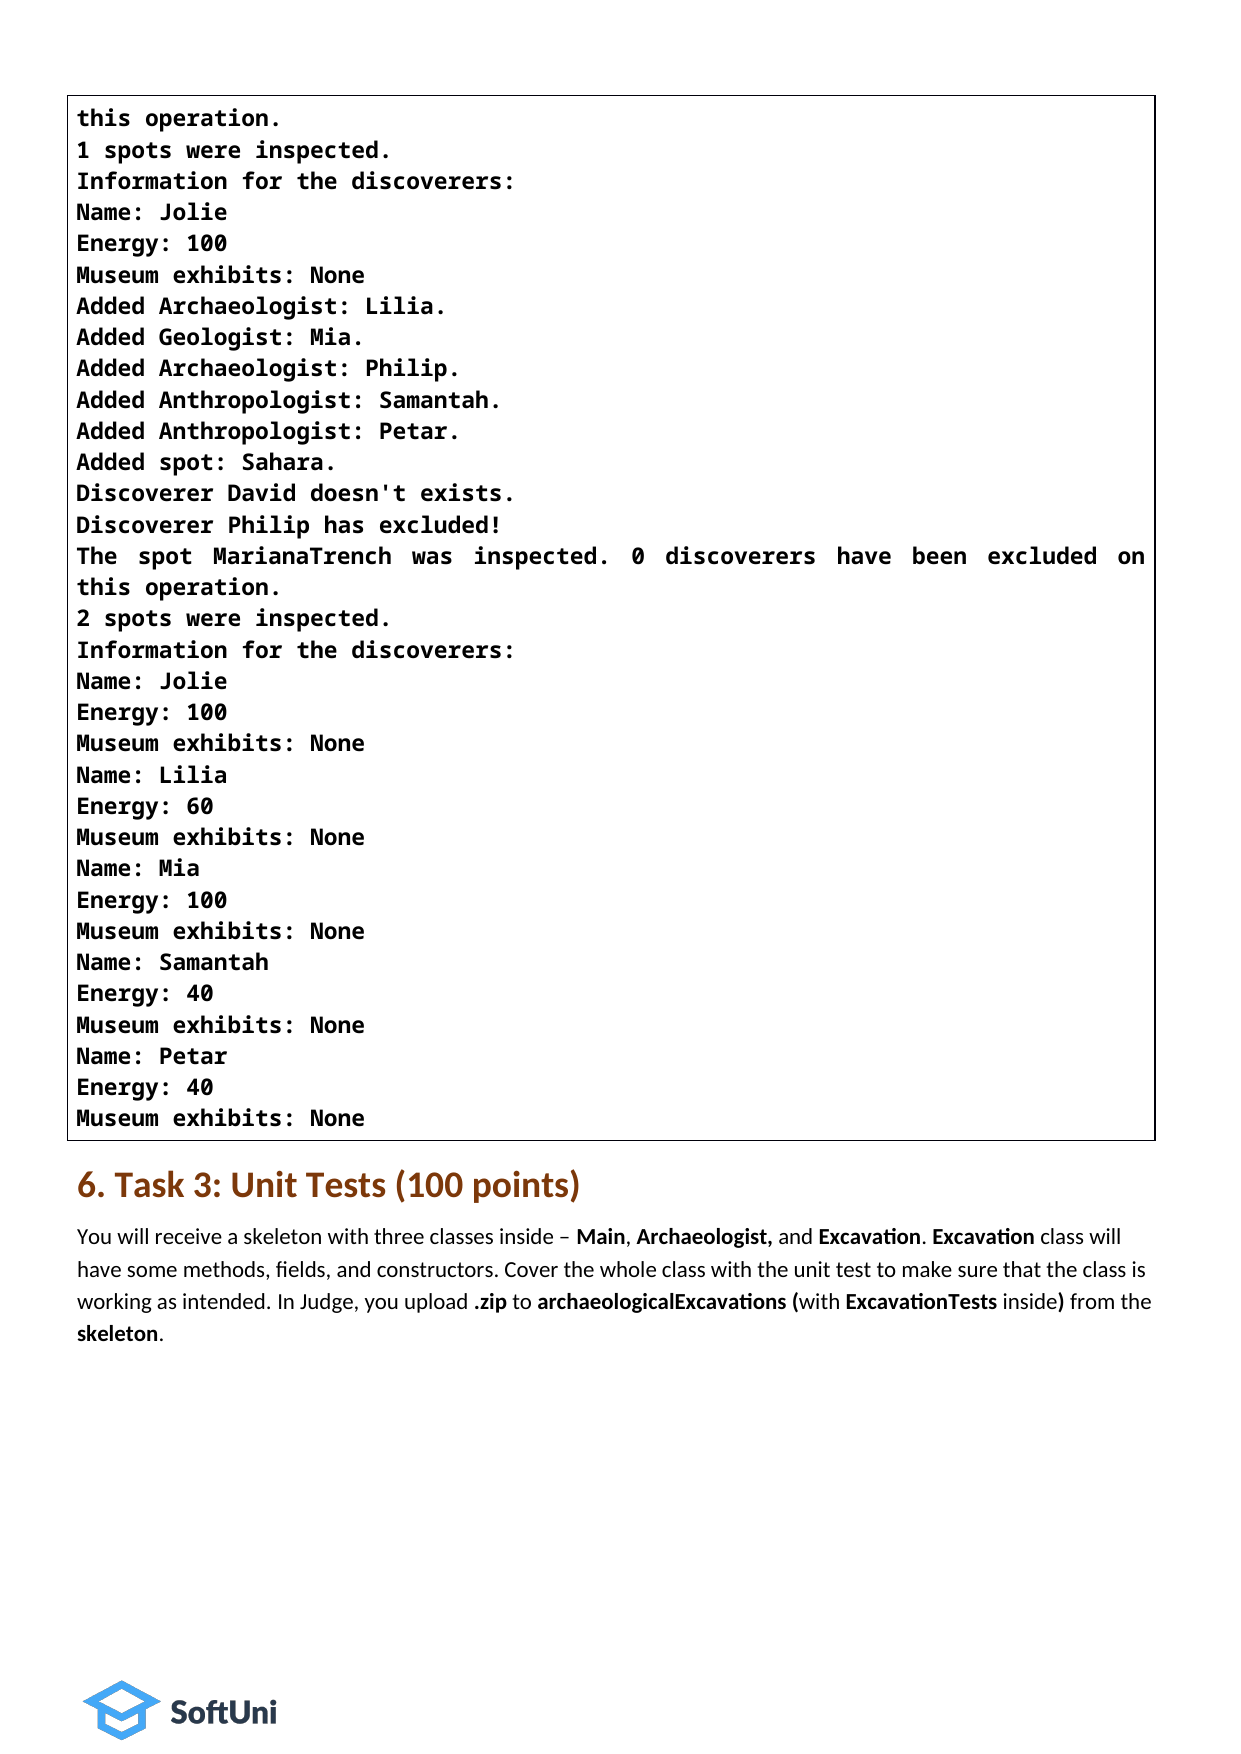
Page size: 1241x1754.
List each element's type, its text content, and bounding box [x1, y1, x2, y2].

subtitle Task 3: Unit Tests (100 points) [77, 1161, 1163, 1207]
picture [76, 1674, 283, 1746]
text You will receive a skeleton with three classes inside – Main, Archaeologist, and Excavation. Excavation class will have some methods, fields, and constructors. Cover the whole class with the unit test to make sure that the class is working as intended. In Judge, you upload .zip to archaeologicalExcavations (with ExcavationTests inside) from the skeleton. [77, 1222, 1163, 1347]
table_cell this operation. 1 spots were inspected. Information for the discoverers: Name: Jolie Energy: 100 Museum exhibits: None Added Archaeologist: Lilia. Added Geologist: Mia. Added Archaeologist: Philip. Added Anthropologist: Samantah. Added Anthropologist: Petar. Added spot: Sahara. Discoverer David doesn't exists. Discoverer Philip has excluded! The spot MarianaTrench was inspected. 0 discoverers have been excluded on this operation. 2 spots were inspected. Information for the discoverers: Name: Jolie Energy: 100 Museum exhibits: None Name: Lilia Energy: 60 Museum exhibits: None Name: Mia Energy: 100 Museum exhibits: None Name: Samantah Energy: 40 Museum exhibits: None Name: Petar Energy: 40 Museum exhibits: None [68, 96, 1154, 1139]
